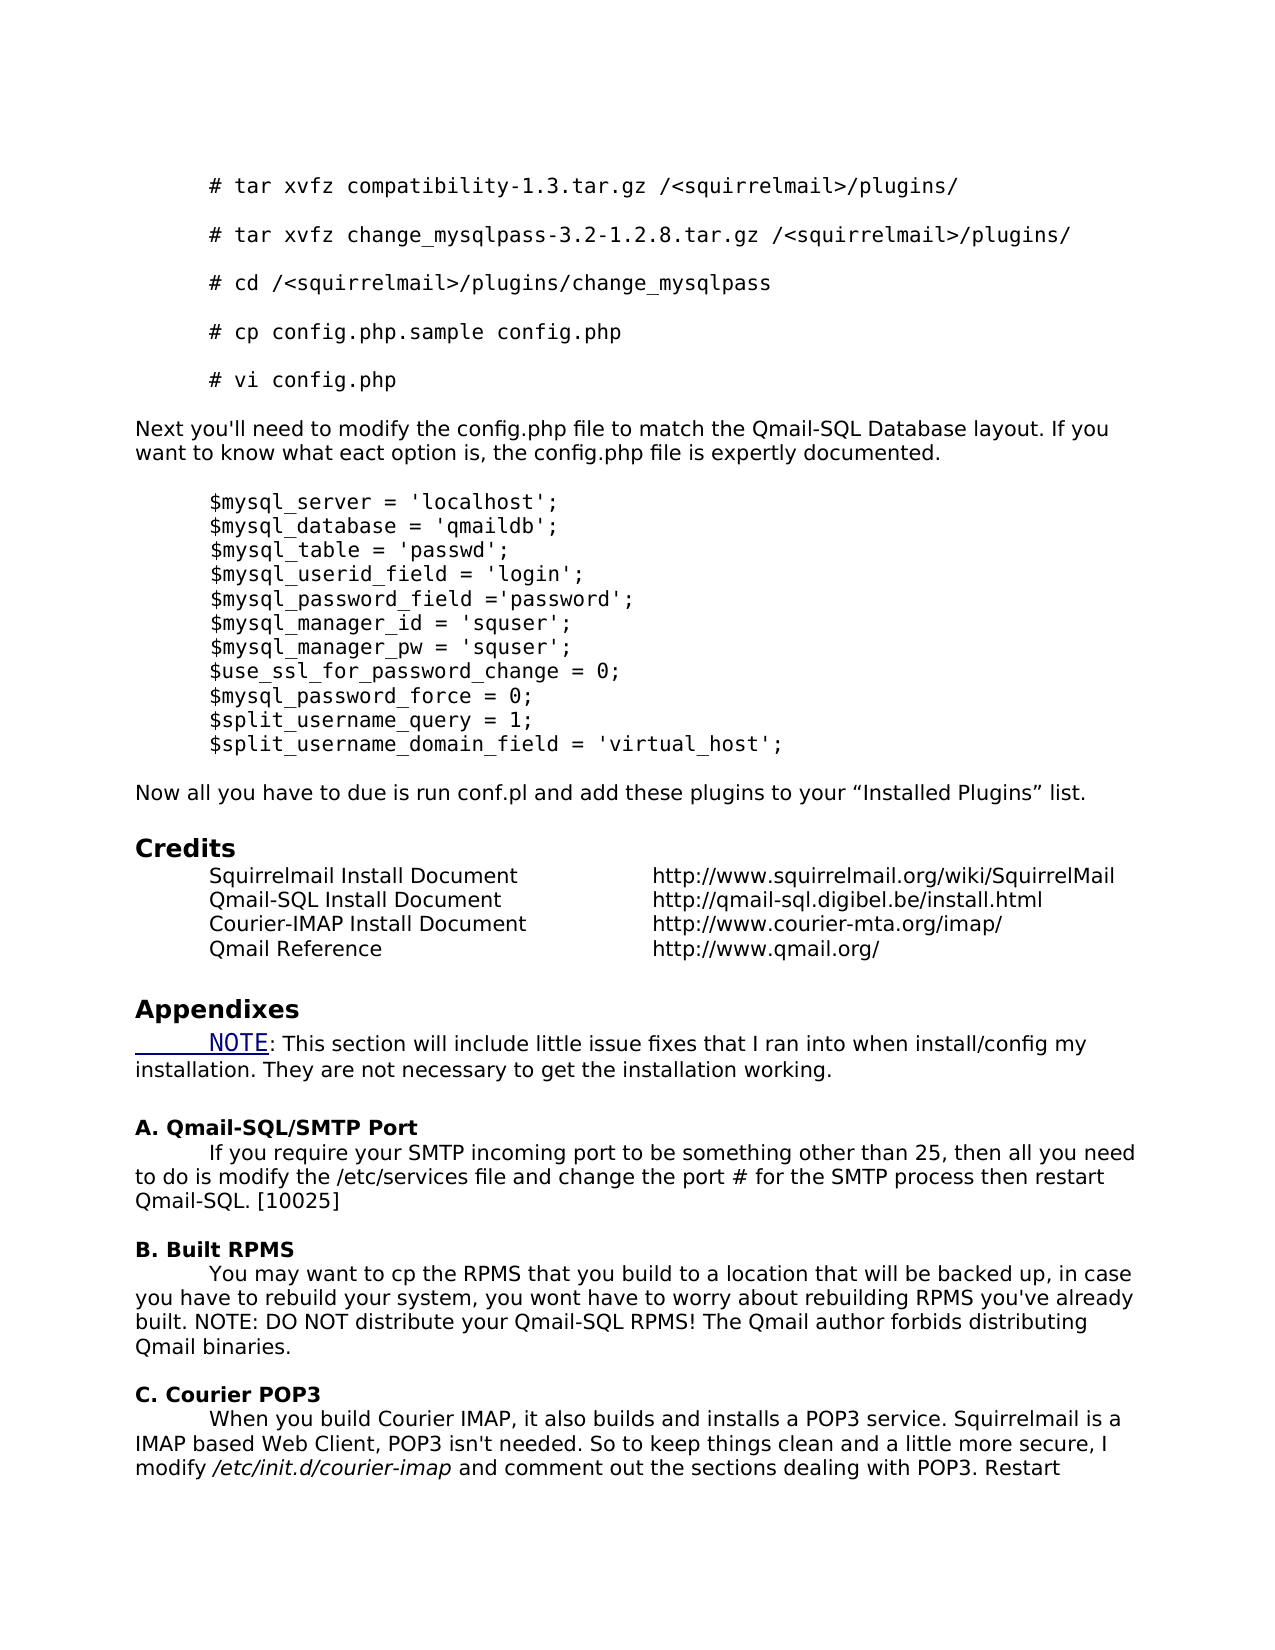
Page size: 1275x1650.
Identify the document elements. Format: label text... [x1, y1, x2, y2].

text Credits [135, 834, 1140, 864]
text $split_username_query = 1; [135, 708, 1140, 732]
text $mysql_userid_field = 'login'; [135, 563, 1140, 587]
text $mysql_database = 'qmaildb'; [135, 514, 1140, 538]
text NOTE: This section will include little issue fixes that I ran into when install/config my installation. They are not necessary to get the installation working. [135, 1024, 1140, 1082]
text $mysql_table = 'passwd'; [135, 538, 1140, 563]
text A. Qmail-SQL/SMTP Port If you require your SMTP incoming port to be something other than 25, then all you need to do is modify the /etc/services file and change the port # for the SMTP process then restart Qmail-SQL. [10025] B. Built RPMS You may want to cp the RPMS that you build to a location that will be backed up, in case you have to rebuild your system, you wont have to worry about rebuilding RPMS you've already built. NOTE: DO NOT distribute your Qmail-SQL RPMS! The Qmail author forbids distributing Qmail binaries. C. Courier POP3 When you build Courier IMAP, it also builds and installs a POP3 service. Squirrelmail is a IMAP based Web Client, POP3 isn't needed. So to keep things clean and a little more secure, I modify /etc/init.d/courier-imap and comment out the sections dealing with POP3. Restart [135, 1116, 1140, 1480]
text $mysql_manager_pw = 'squser'; [135, 635, 1140, 660]
text # tar xvfz change_mysqlpass-3.2-1.2.8.tar.gz /<squirrelmail>/plugins/ [135, 223, 1140, 247]
text Qmail Reference http://www.qmail.org/ [135, 937, 1140, 961]
text # cd /<squirrelmail>/plugins/change_mysqlpass [135, 271, 1140, 296]
text # tar xvfz compatibility-1.3.tar.gz /<squirrelmail>/plugins/ [135, 174, 1140, 198]
text Now all you have to due is run conf.pl and add these plugins to your “Installed Plugins” list. [135, 781, 1140, 805]
text Courier-IMAP Install Document http://www.courier-mta.org/imap/ [135, 912, 1140, 937]
text # vi config.php [135, 368, 1140, 393]
text Appendixes [135, 995, 1140, 1024]
text $mysql_manager_id = 'squser'; [135, 611, 1140, 635]
text # cp config.php.sample config.php [135, 320, 1140, 344]
text Squirrelmail Install Document http://www.squirrelmail.org/wiki/SquirrelMail [135, 864, 1140, 888]
text $mysql_password_field ='password'; [135, 587, 1140, 611]
text Qmail-SQL Install Document http://qmail-sql.digibel.be/install.html [135, 888, 1140, 912]
text Next you'll need to modify the config.php file to match the Qmail-SQL Database layout. If you want to know what eact option is, the config.php file is expertly documented. [135, 417, 1140, 466]
text $mysql_password_force = 0; [135, 684, 1140, 708]
text $mysql_server = 'localhost'; [135, 490, 1140, 514]
text $split_username_domain_field = 'virtual_host'; [135, 732, 1140, 757]
text $use_ssl_for_password_change = 0; [135, 660, 1140, 684]
